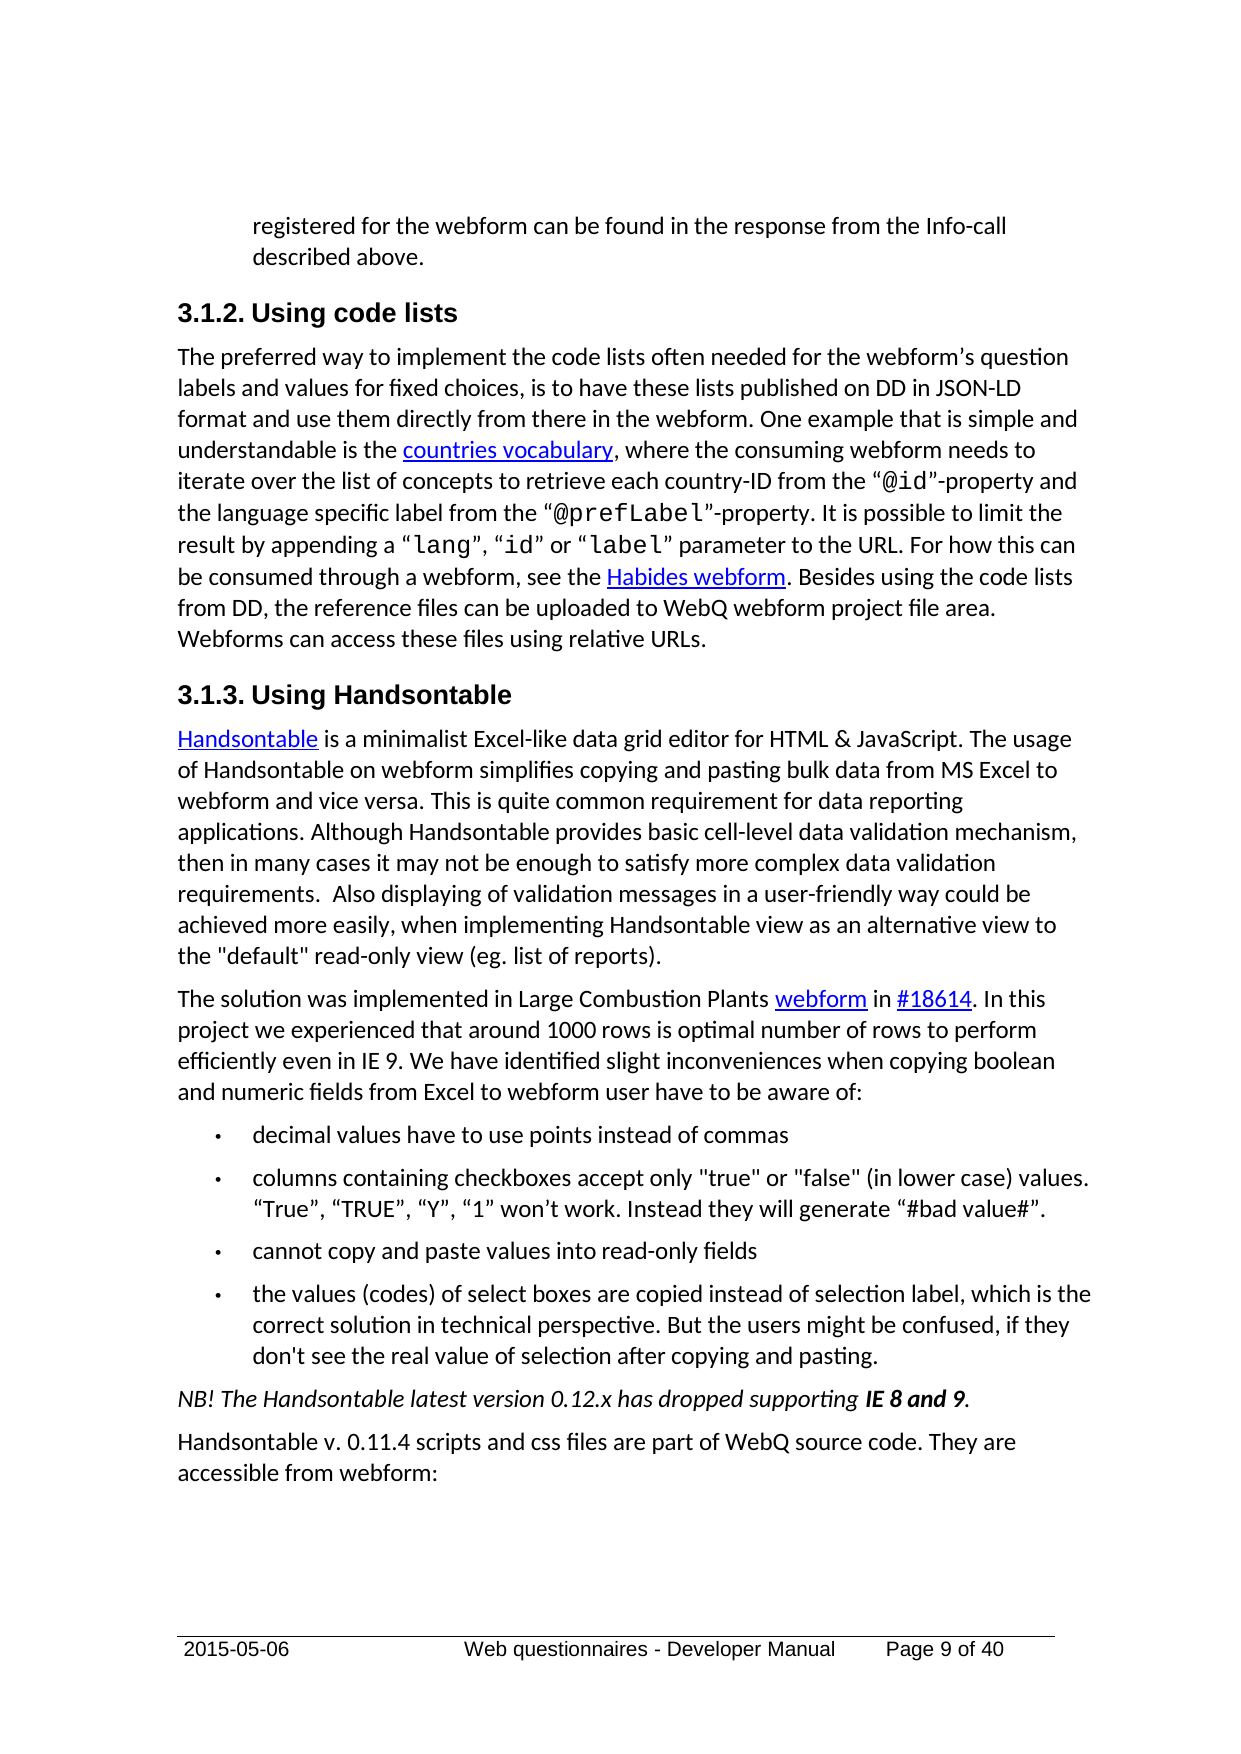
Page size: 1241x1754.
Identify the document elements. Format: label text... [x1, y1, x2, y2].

text Handsontable is a minimalist Excel-like data grid editor for HTML & JavaScript. The usage of Handsontable on webform simplifies copying and pasting bulk data from MS Excel to webform and vice versa. This is quite common requirement for data reporting applications. Although Handsontable provides basic cell-level data validation mechanism, then in many cases it may not be enough to satisfy more complex data validation requirements. Also displaying of validation messages in a user-friendly way could be achieved more easily, when implementing Handsontable view as an alternative view to the "default" read-only view (eg. list of reports). [177, 723, 1092, 971]
text NB! The Handsontable latest version 0.12.x has dropped supporting IE 8 and 9. [177, 1383, 1092, 1414]
text Handsontable v. 0.11.4 scripts and css files are part of WebQ source code. They are accessible from webform: [177, 1426, 1092, 1488]
list decimal values have to use points instead of commas [215, 1119, 1092, 1150]
list cannot copy and paste values into read-only fields [215, 1235, 1092, 1266]
subtitle Using Handsontable [177, 679, 1092, 710]
text The preferred way to implement the code lists often needed for the webform’s question labels and values for fixed choices, is to have these lists published on DD in JSON-LD format and use them directly from there in the webform. One example that is simple and understandable is the countries vocabulary, where the consuming webform needs to iterate over the list of concepts to retrieve each country-ID from the “@id”-property and the language specific label from the “@prefLabel”-property. It is possible to limit the result by appending a “lang”, “id” or “label” parameter to the URL. For how this can be consumed through a webform, see the Habides webform. Besides using the code lists from DD, the reference files can be uploaded to WebQ webform project file area. Webforms can access these files using relative URLs. [177, 341, 1092, 654]
text The solution was implemented in Large Combustion Plants webform in #18614. In this project we experienced that around 1000 rows is optimal number of rows to perform efficiently even in IE 9. We have identified slight inconveniences when copying boolean and numeric fields from Excel to webform user have to be aware of: [177, 983, 1092, 1107]
list columns containing checkboxes accept only "true" or "false" (in lower case) values. “True”, “TRUE”, “Y”, “1” won’t work. Instead they will generate “#bad value#”. [215, 1161, 1092, 1223]
list registered for the webform can be found in the response from the Info-call described above. [215, 210, 1092, 272]
subtitle Using code lists [177, 297, 1092, 328]
list the values (codes) of select boxes are copied instead of selection label, which is the correct solution in technical perspective. But the users might be confused, if they don't see the real value of selection after copying and pasting. [215, 1278, 1092, 1371]
